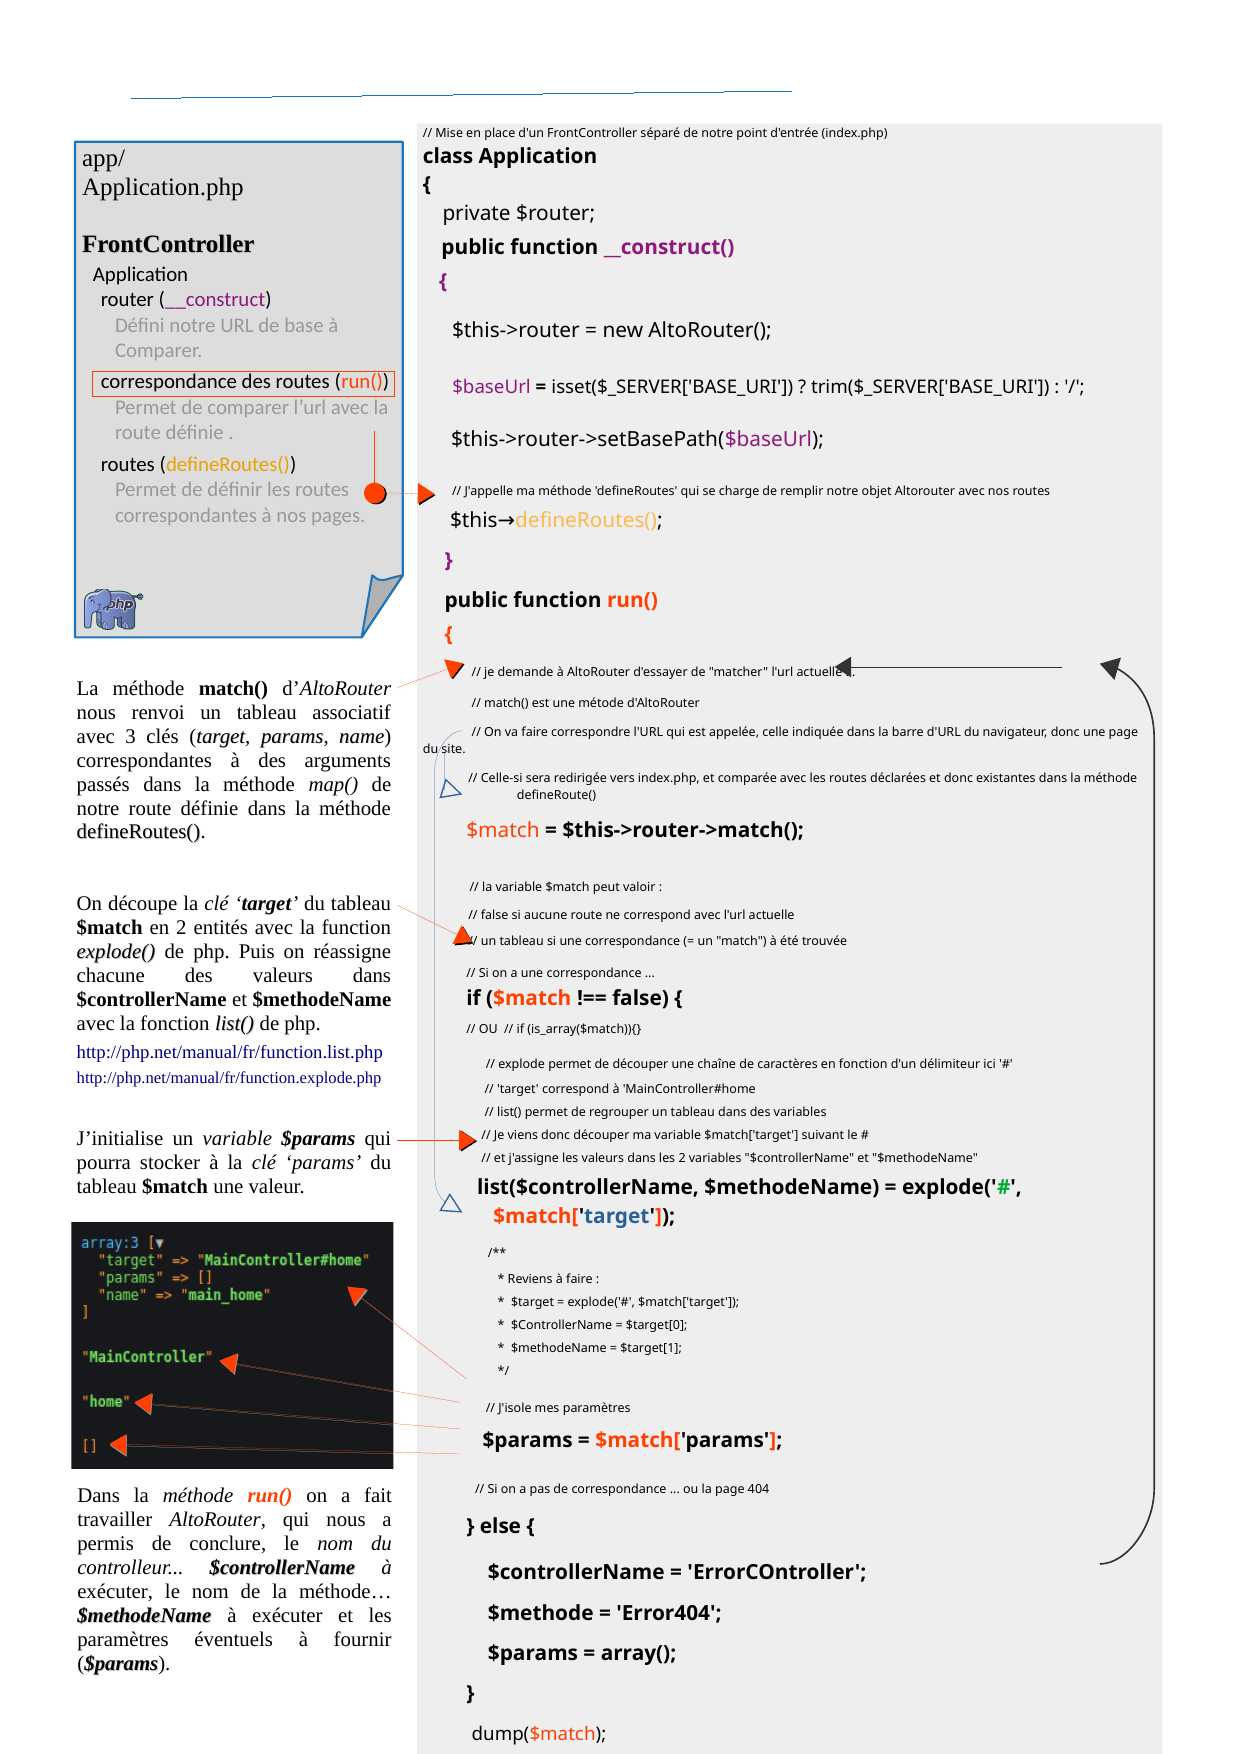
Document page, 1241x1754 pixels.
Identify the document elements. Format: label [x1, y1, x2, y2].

picture [71, 1222, 394, 1469]
picture [84, 589, 144, 630]
